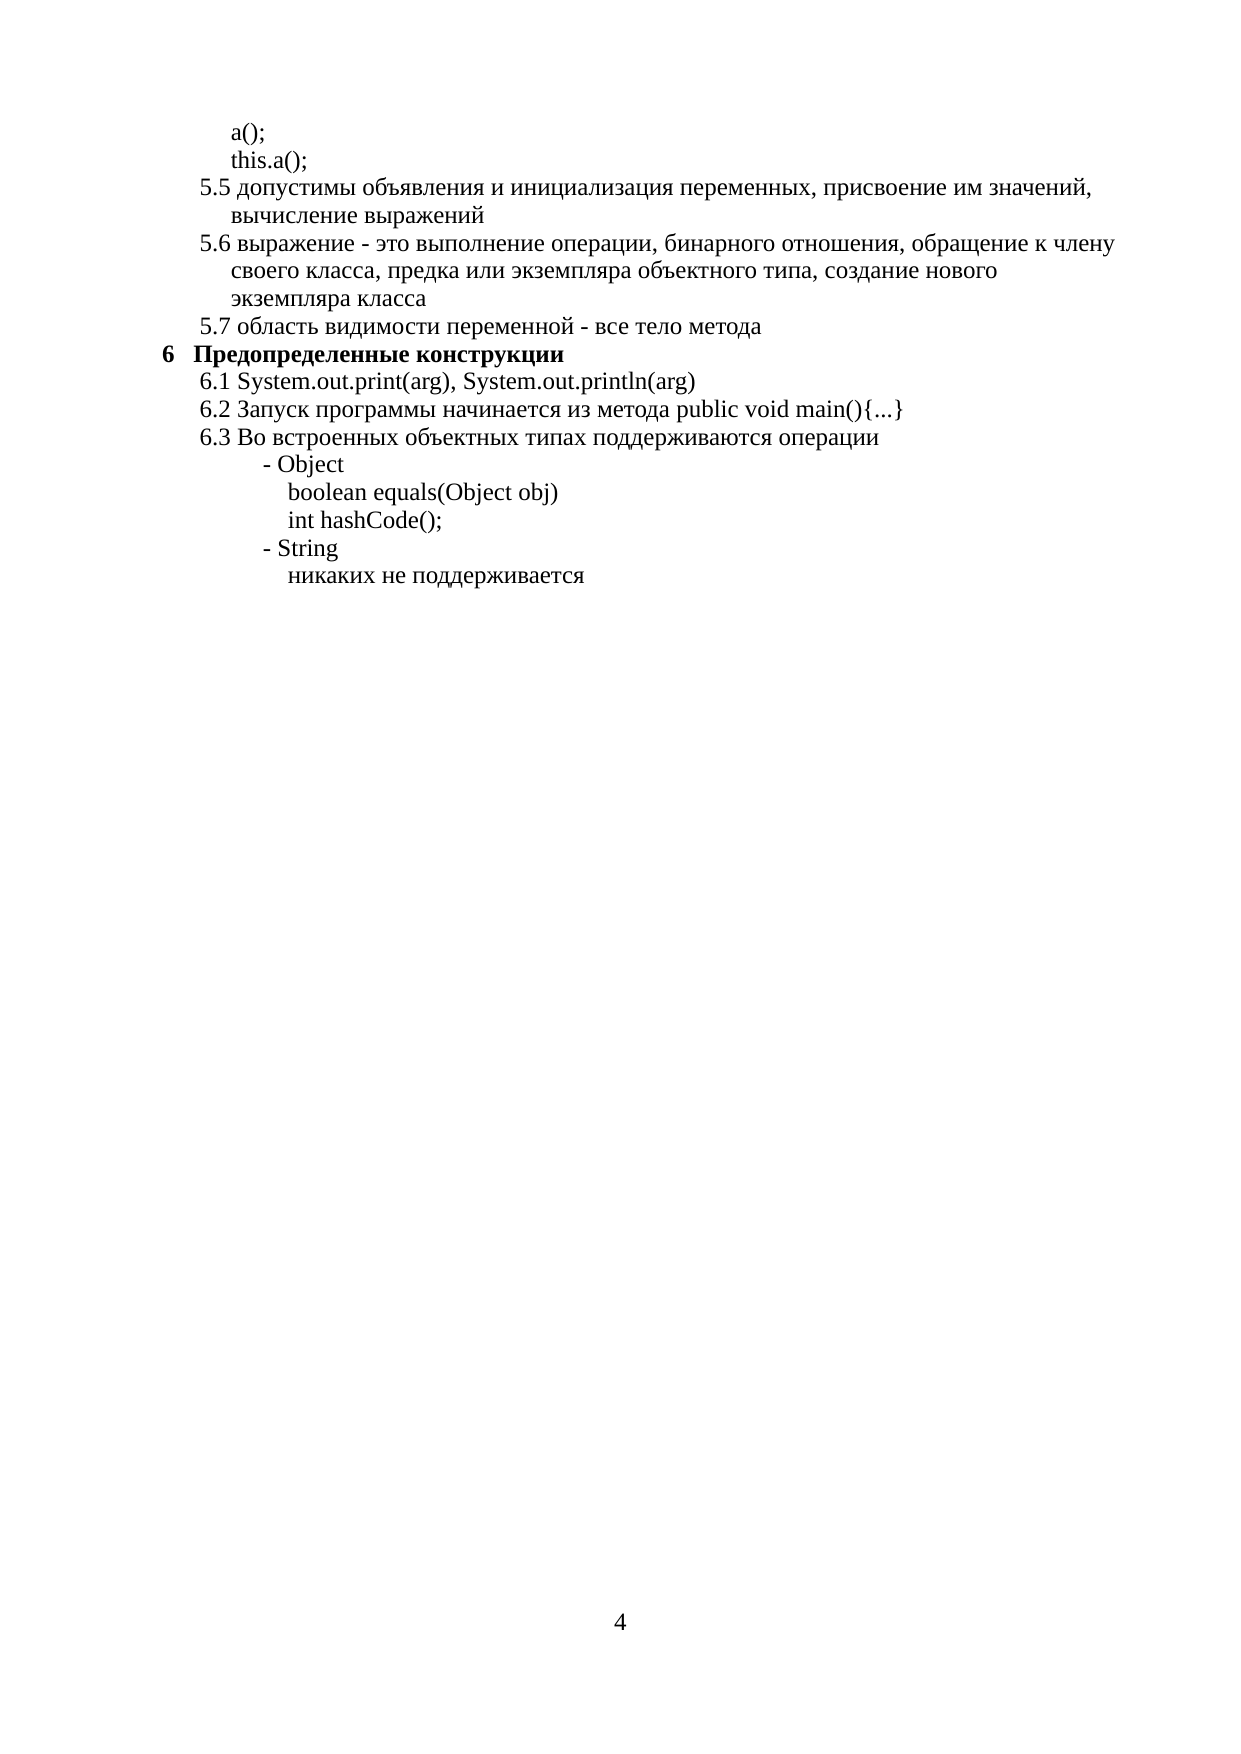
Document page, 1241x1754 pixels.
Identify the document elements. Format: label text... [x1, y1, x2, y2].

text никаких не поддерживается [238, 561, 1122, 589]
list Предопределенные конструкции [156, 340, 1122, 367]
list область видимости переменной - все тело метода [193, 312, 1122, 340]
list допустимы объявления и инициализация переменных, присвоение им значений, вычисление выражений [193, 173, 1122, 229]
list Запуск программы начинается из метода public void main(){...} [193, 395, 1122, 423]
list this.a(); [193, 146, 1122, 173]
text - String [238, 534, 1122, 561]
list Во встроенных объектных типах поддерживаются операции [193, 423, 1122, 451]
text - Object [238, 451, 1122, 478]
text int hashCode(); [238, 506, 1122, 534]
list a(); [193, 118, 1122, 146]
list выражение - это выполнение операции, бинарного отношения, обращение к члену своего класса, предка или экземпляра объектного типа, создание нового экземпляра класса [193, 229, 1122, 312]
list System.out.print(arg), System.out.println(arg) [193, 367, 1122, 395]
text boolean equals(Object obj) [238, 478, 1122, 506]
